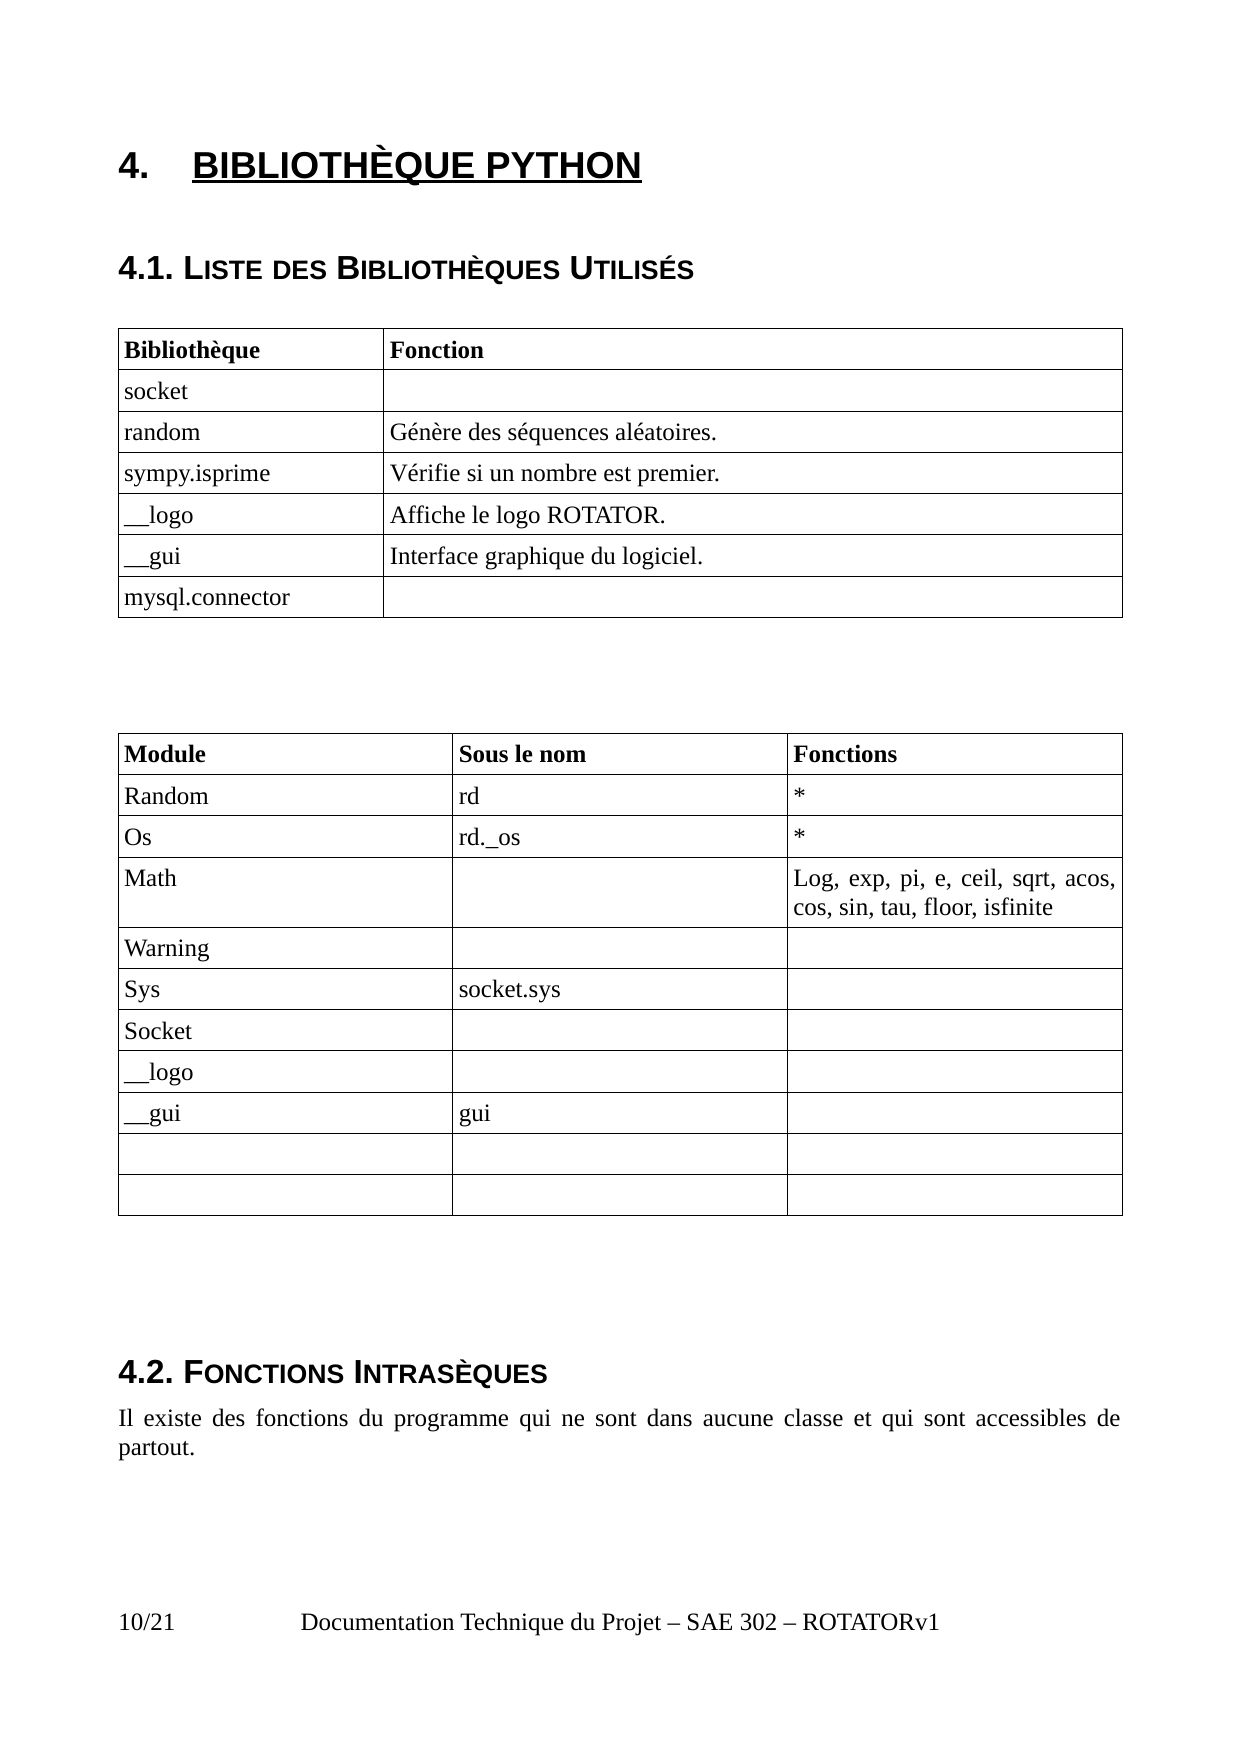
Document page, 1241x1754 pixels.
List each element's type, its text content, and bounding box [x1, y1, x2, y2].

table_cell [384, 577, 1122, 617]
table_cell [788, 1175, 1122, 1215]
table_cell rd._os [453, 816, 787, 857]
table_cell [788, 1093, 1122, 1133]
table_cell socket [119, 370, 383, 411]
text Il existe des fonctions du programme qui ne sont dans aucune classe et qui sont accessibles de partout. [118, 1403, 1122, 1461]
table_cell [453, 858, 787, 927]
table_cell Warning [119, 928, 452, 968]
table_cell Vérifie si un nombre est premier. [384, 453, 1122, 493]
table_cell [788, 1134, 1122, 1174]
table_header Fonctions [788, 734, 1122, 774]
table_cell __logo [119, 494, 383, 534]
table_cell * [788, 775, 1122, 815]
table_cell __logo [119, 1051, 452, 1092]
table_header Bibliothèque [119, 329, 383, 369]
table_cell [119, 1134, 452, 1174]
table_cell [453, 1134, 787, 1174]
subtitle Fonctions Intrasèques [118, 1352, 1122, 1391]
table_cell rd [453, 775, 787, 815]
subtitle Bibliothèque python [118, 143, 1122, 186]
table_cell sympy.isprime [119, 453, 383, 493]
table_cell [788, 1010, 1122, 1050]
table_cell gui [453, 1093, 787, 1133]
table_cell [788, 1051, 1122, 1092]
table_cell __gui [119, 535, 383, 576]
table_cell Sys [119, 969, 452, 1009]
table_cell random [119, 412, 383, 452]
table_cell Affiche le logo ROTATOR. [384, 494, 1122, 534]
table_cell * [788, 816, 1122, 857]
table_cell __gui [119, 1093, 452, 1133]
table_cell [788, 969, 1122, 1009]
table_cell Random [119, 775, 452, 815]
table_cell [788, 928, 1122, 968]
table_cell Socket [119, 1010, 452, 1050]
table_header Module [119, 734, 452, 774]
table_cell [453, 928, 787, 968]
table_cell Génère des séquences aléatoires. [384, 412, 1122, 452]
table_cell [453, 1010, 787, 1050]
table_cell [453, 1175, 787, 1215]
table_cell Interface graphique du logiciel. [384, 535, 1122, 576]
table_header Fonction [384, 329, 1122, 369]
table_cell socket.sys [453, 969, 787, 1009]
table_cell [453, 1051, 787, 1092]
table_cell [119, 1175, 452, 1215]
table_cell Os [119, 816, 452, 857]
table_cell Math [119, 858, 452, 927]
table_cell Log, exp, pi, e, ceil, sqrt, acos, cos, sin, tau, floor, isfinite [788, 858, 1122, 927]
table_cell mysql.connector [119, 577, 383, 617]
table_cell [384, 370, 1122, 411]
table_header Sous le nom [453, 734, 787, 774]
subtitle Liste des Bibliothèques Utilisés [118, 248, 1122, 287]
